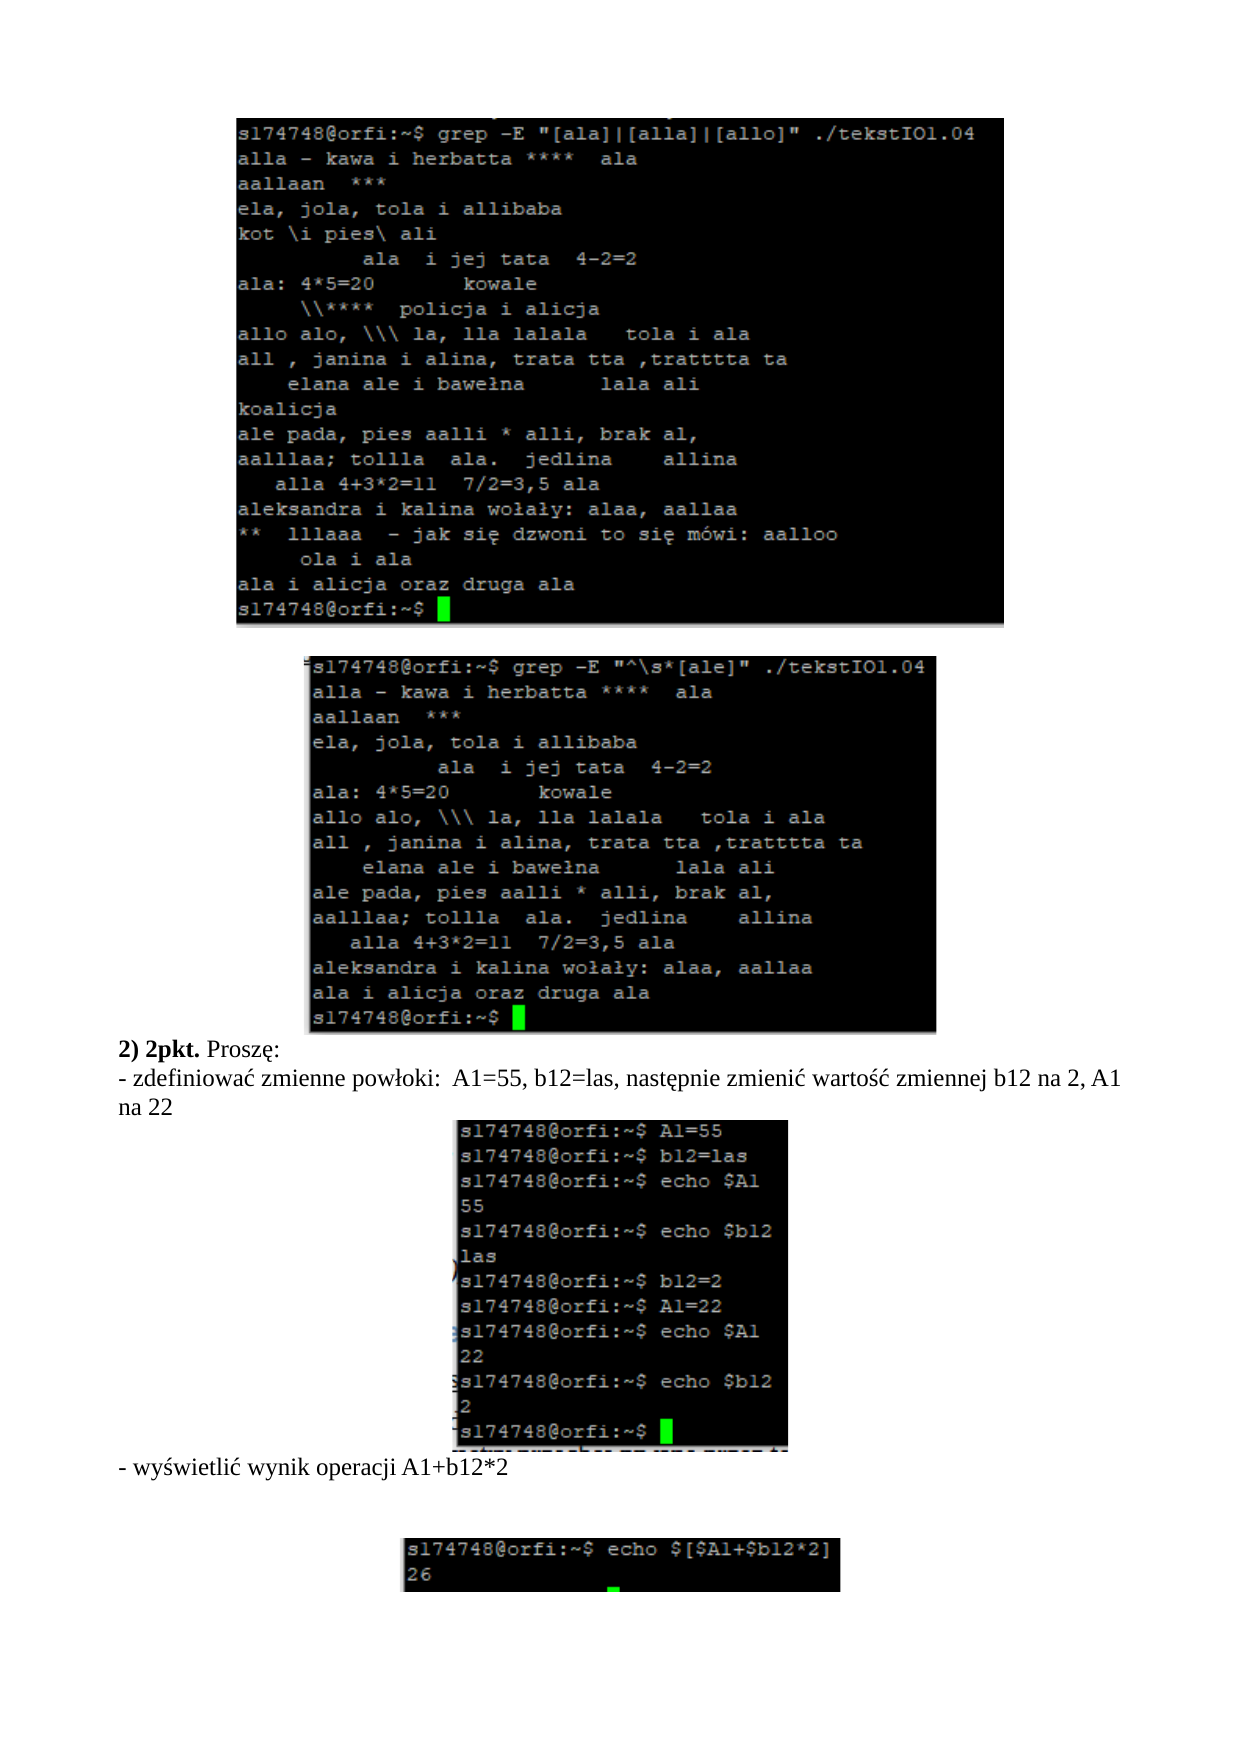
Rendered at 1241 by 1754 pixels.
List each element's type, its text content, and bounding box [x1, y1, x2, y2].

text - zdefiniować zmienne powłoki: A1=55, b12=las, następnie zmienić wartość zmiennej b12 na 2, A1 na 22 [118, 1063, 1122, 1121]
text - wyświetlić wynik operacji A1+b12*2 [118, 1121, 1122, 1481]
text 2) 2pkt. Proszę: [118, 656, 1122, 1063]
picture [452, 1120, 789, 1452]
picture [399, 1538, 841, 1592]
picture [303, 656, 937, 1035]
picture [236, 118, 1004, 628]
